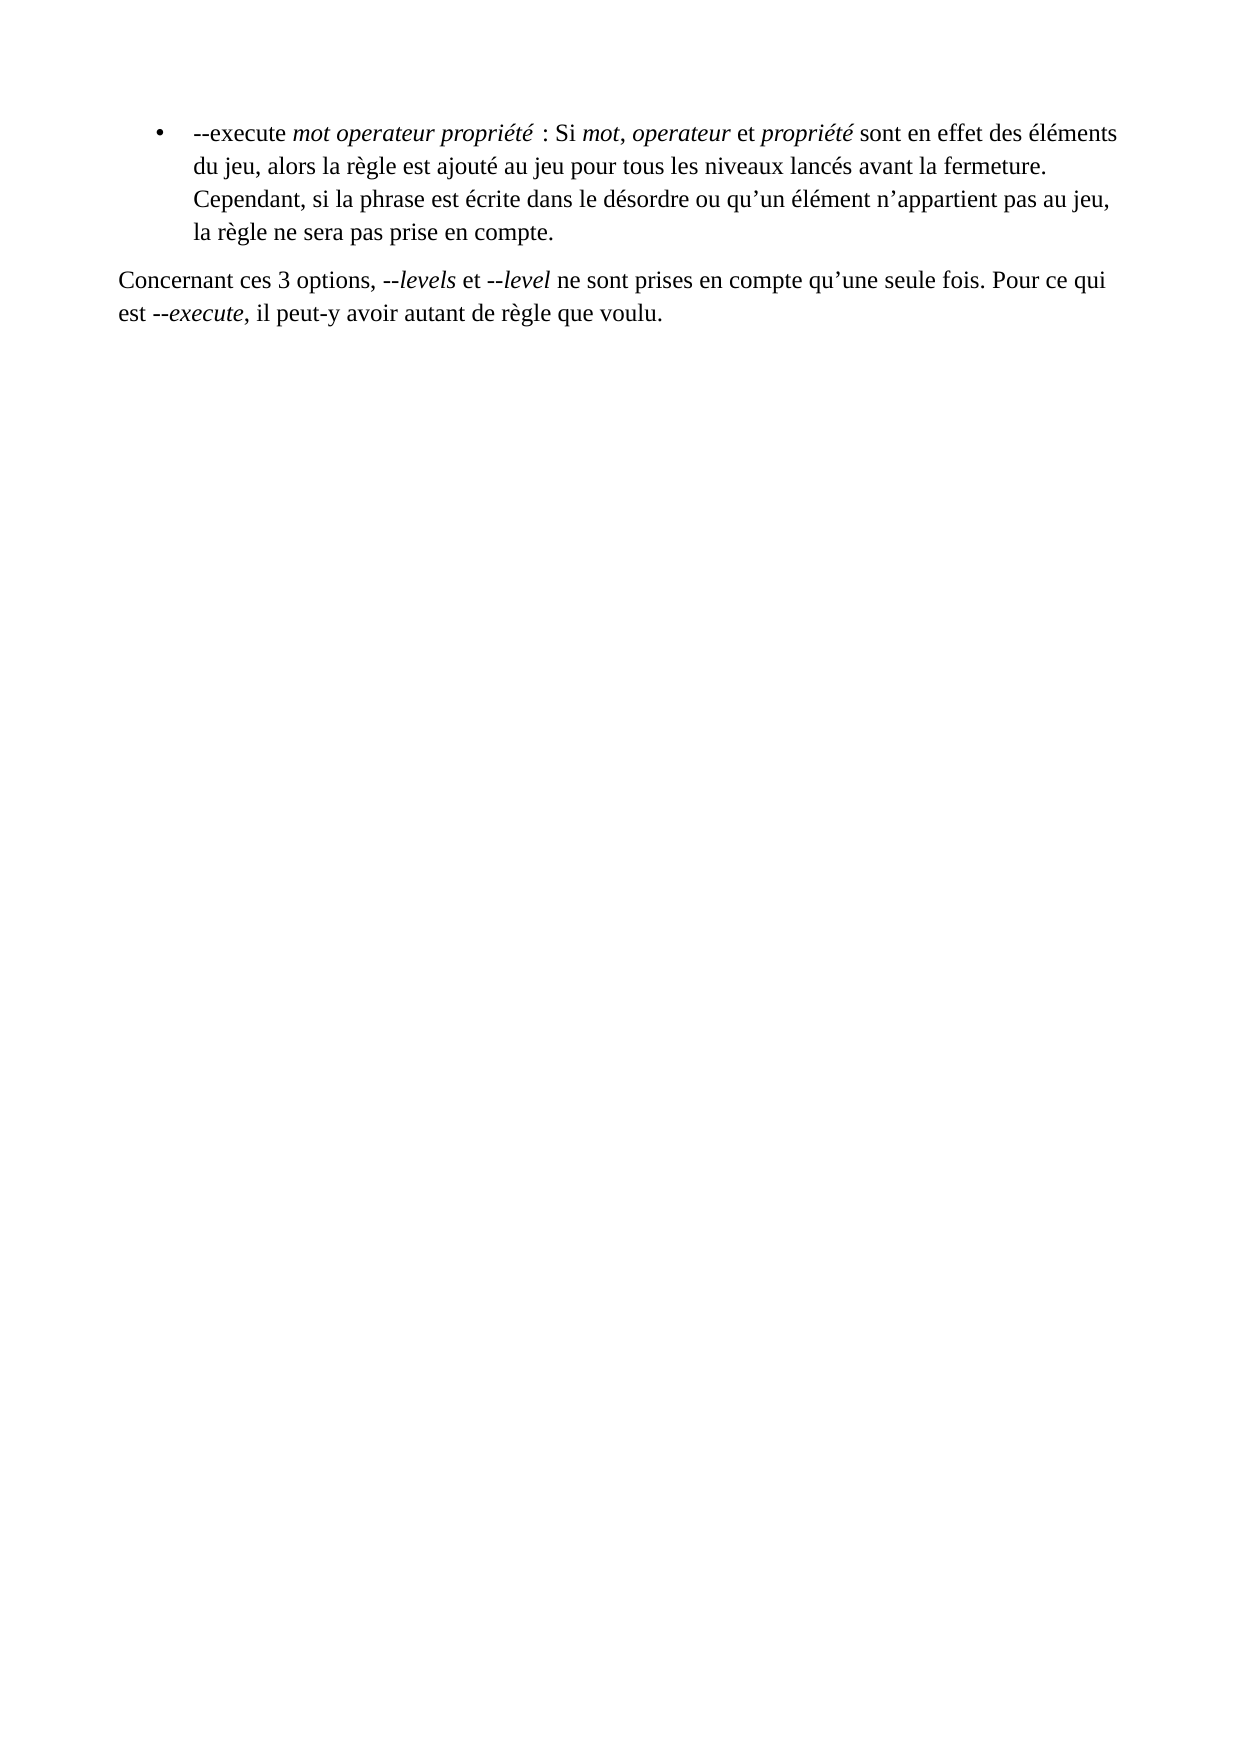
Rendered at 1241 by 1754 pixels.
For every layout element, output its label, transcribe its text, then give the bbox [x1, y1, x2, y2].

text Concernant ces 3 options, --levels et --level ne sont prises en compte qu’une seule fois. Pour ce qui est --execute, il peut-y avoir autant de règle que voulu. [118, 265, 1122, 327]
list --execute mot operateur propriété : Si mot, operateur et propriété sont en effet des éléments du jeu, alors la règle est ajouté au jeu pour tous les niveaux lancés avant la fermeture. Cependant, si la phrase est écrite dans le désordre ou qu’un élément n’appartient pas au jeu, la règle ne sera pas prise en compte. [156, 118, 1122, 246]
